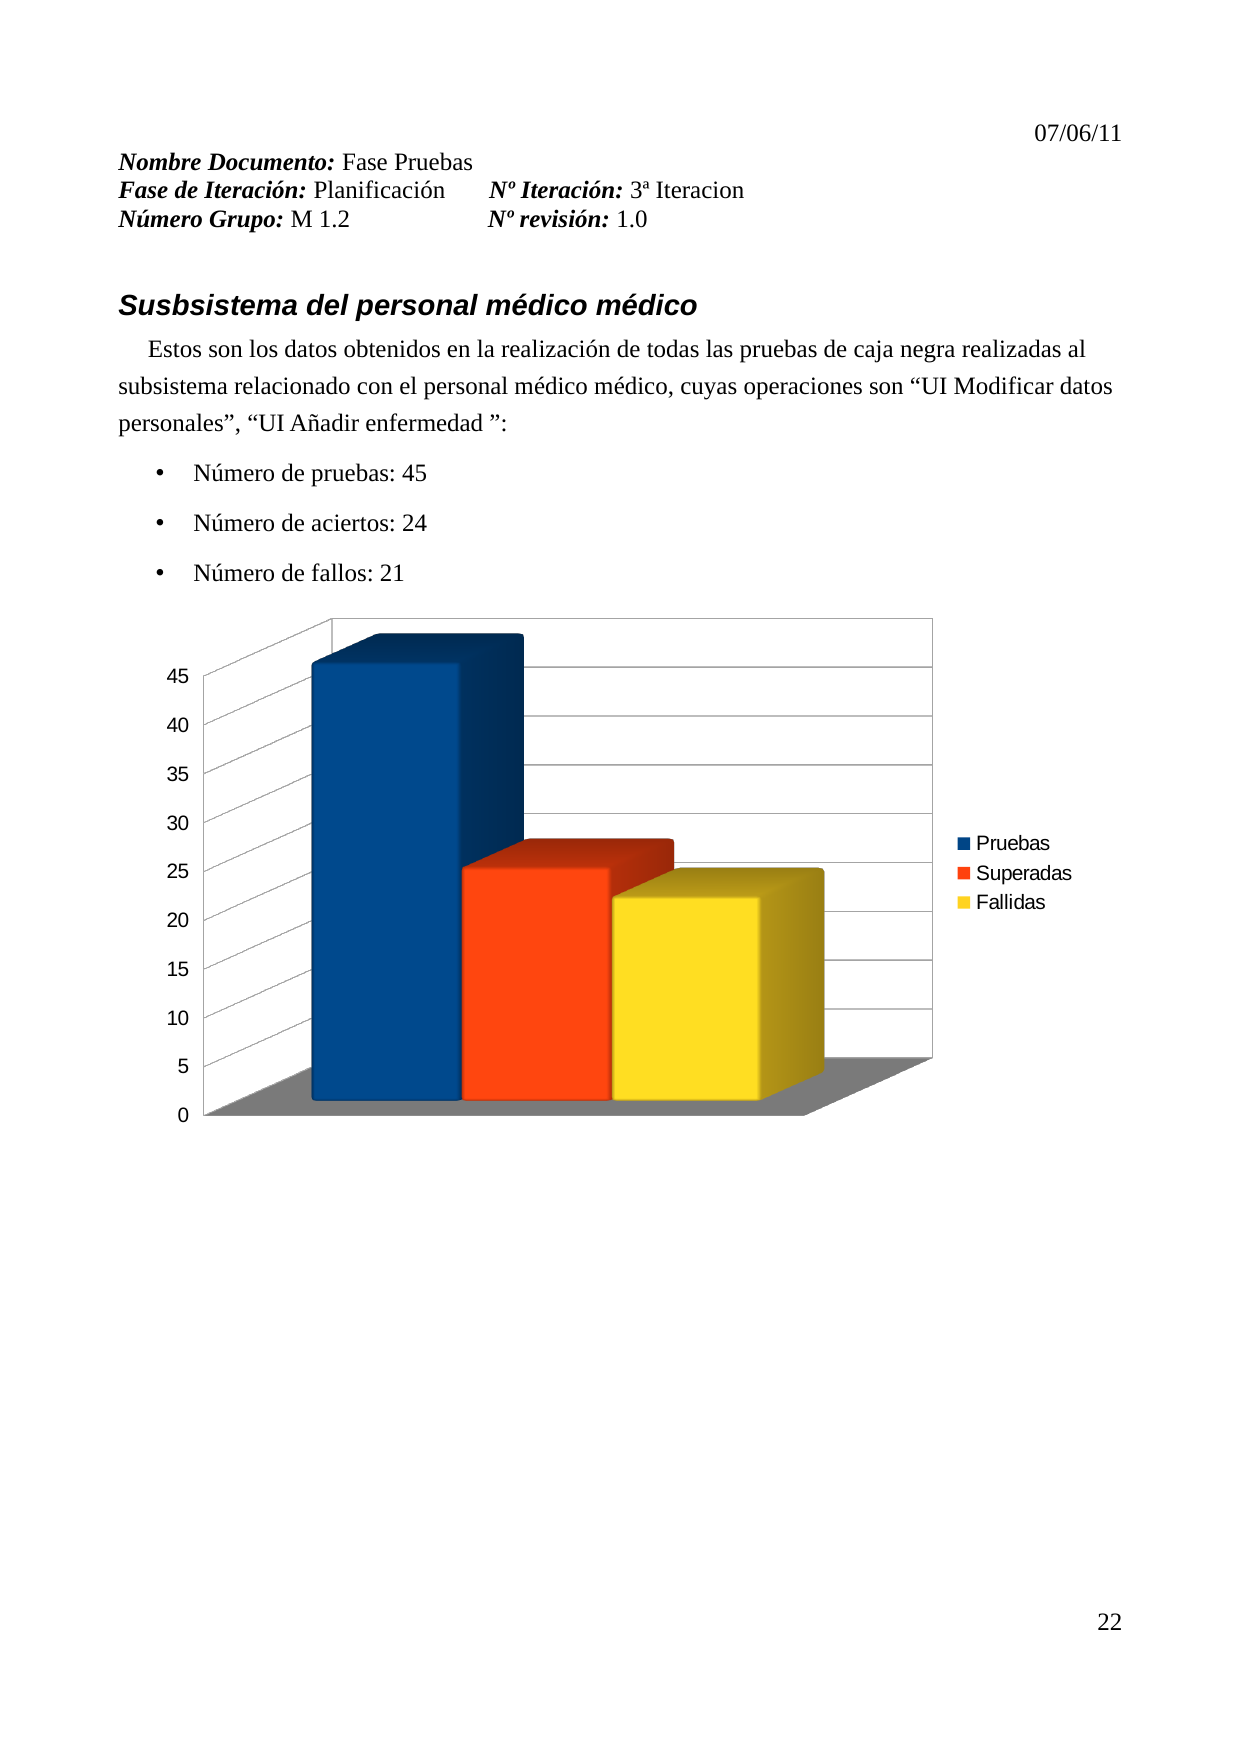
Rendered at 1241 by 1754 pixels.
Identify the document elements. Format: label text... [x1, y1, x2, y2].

list Número de fallos: 21 [156, 558, 1122, 586]
list Número de pruebas: 45 [156, 458, 1122, 487]
list Número de aciertos: 24 [156, 508, 1122, 537]
subtitle Susbsistema del personal médico médico [118, 288, 1122, 321]
text Estos son los datos obtenidos en la realización de todas las pruebas de caja negra realizadas al subsistema relacionado con el personal médico médico, cuyas operaciones son “UI Modificar datos personales”, “UI Añadir enfermedad ”: [118, 334, 1122, 437]
